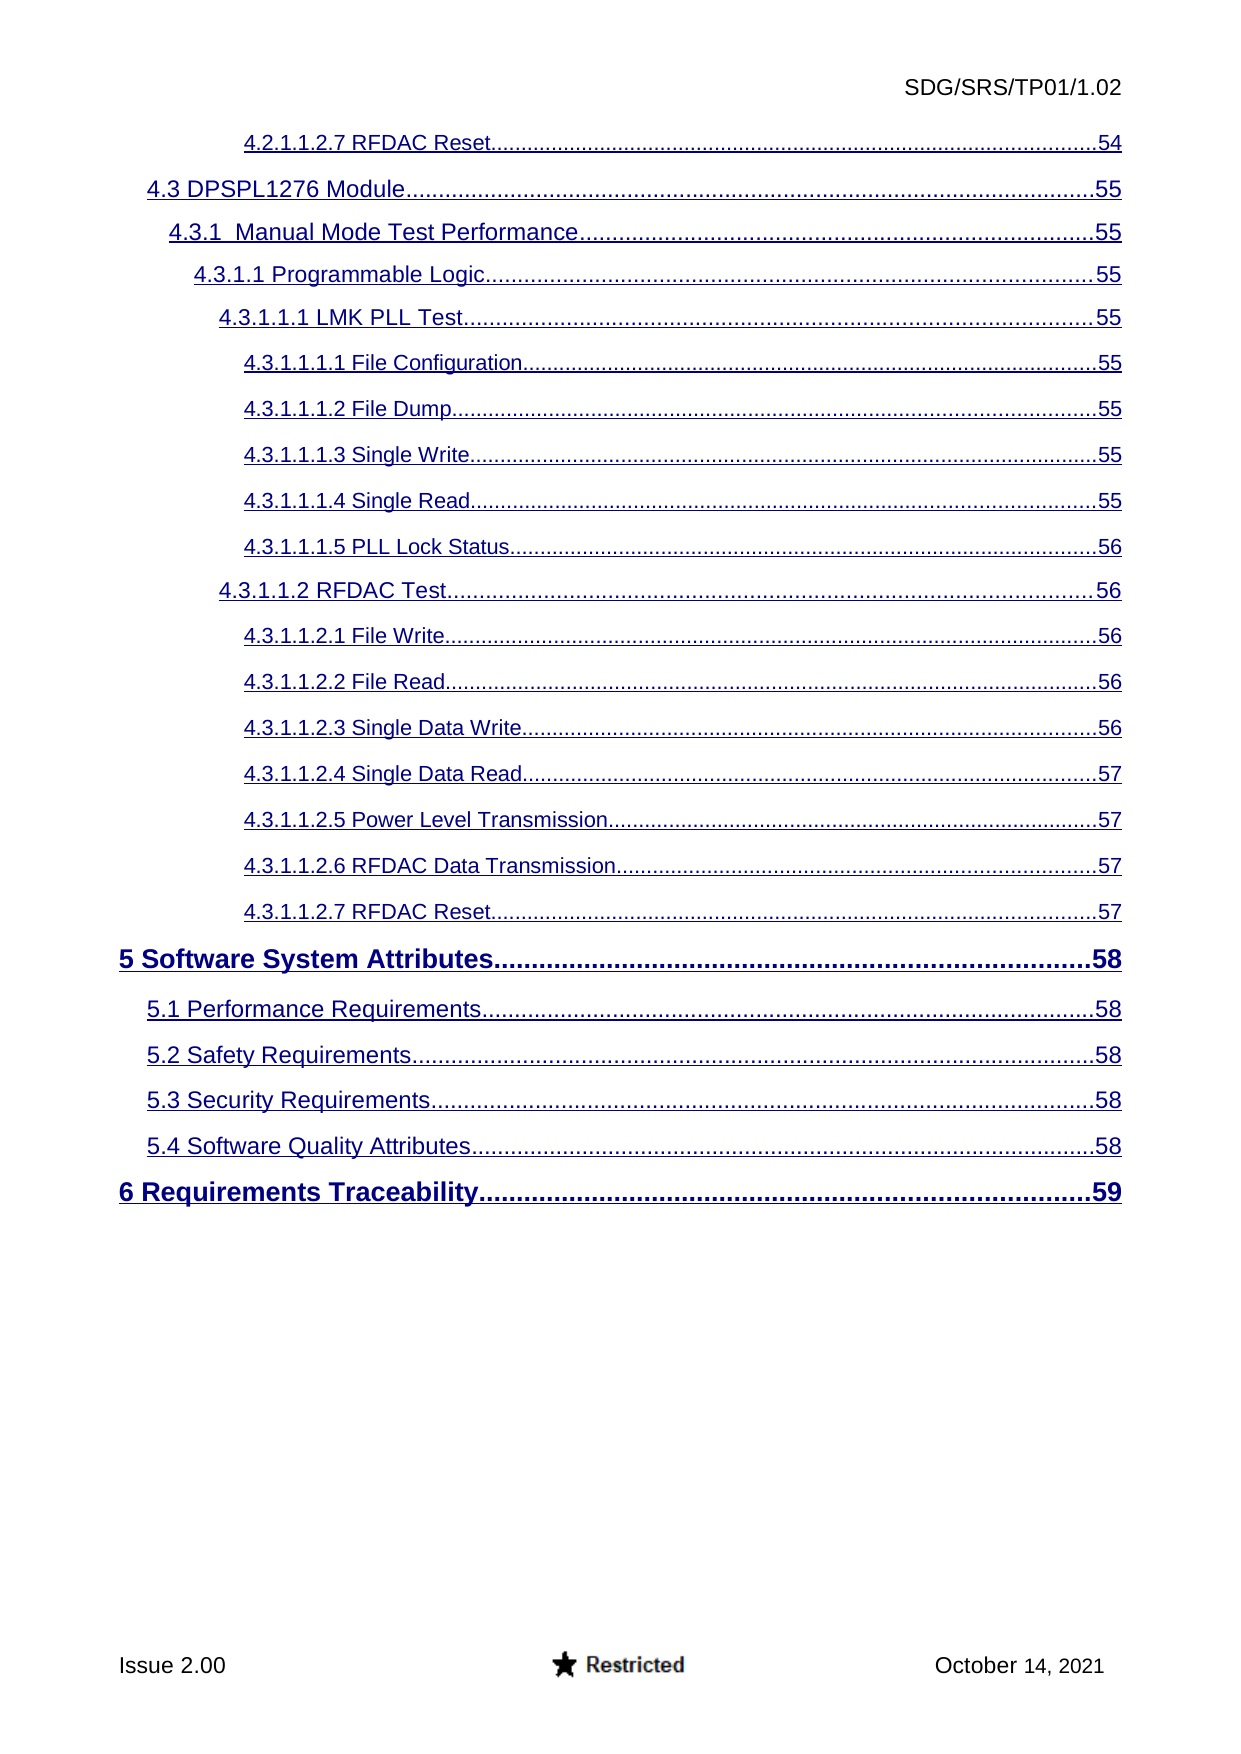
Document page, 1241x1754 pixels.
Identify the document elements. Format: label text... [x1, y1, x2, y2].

text 4.3.1.1.1.1 File Configuration 55 [243, 350, 1122, 371]
picture [542, 1642, 698, 1687]
text 4.3.1.1.1.5 PLL Lock Status 56 [243, 534, 1122, 556]
text 4.3.1.1.1.3 Single Write 55 [243, 442, 1122, 464]
text 5 Software System Attributes 58 [118, 947, 1122, 971]
text 4.3.1.1.2.1 File Write 56 [243, 623, 1122, 645]
text 4.3.1.1.2.5 Power Level Transmission 57 [243, 807, 1122, 829]
text 4.3.1.1.2 RFDAC Test 56 [218, 579, 1122, 600]
text 5.1 Performance Requirements 58 [147, 999, 1122, 1019]
text 5.3 Security Requirements 58 [147, 1090, 1122, 1110]
text 4.3.1.1.2.6 RFDAC Data Transmission 57 [243, 853, 1122, 875]
text 4.3.1.1.2.3 Single Data Write 56 [243, 715, 1122, 737]
text 4.3 DPSPL1276 Module 55 [147, 179, 1122, 199]
text 4.3.1.1.1 LMK PLL Test 55 [218, 306, 1122, 327]
text 4.3.1.1 Programmable Logic 55 [193, 263, 1122, 284]
text 4.2.1.1.2.7 RFDAC Reset 54 [243, 130, 1122, 151]
text 4.3.1.1.2.4 Single Data Read 57 [243, 761, 1122, 783]
text 5.4 Software Quality Attributes 58 [147, 1136, 1122, 1156]
text 4.3.1.1.1.2 File Dump 55 [243, 396, 1122, 418]
text 4.3.1 Manual Mode Test Performance 55 [168, 220, 1122, 241]
text 4.3.1.1.2.7 RFDAC Reset 57 [243, 899, 1122, 921]
text 4.3.1.1.1.4 Single Read 55 [243, 488, 1122, 510]
text 6 Requirements Traceability 59 [118, 1180, 1122, 1203]
text 4.3.1.1.2.2 File Read 56 [243, 669, 1122, 691]
text 5.2 Safety Requirements 58 [147, 1045, 1122, 1065]
